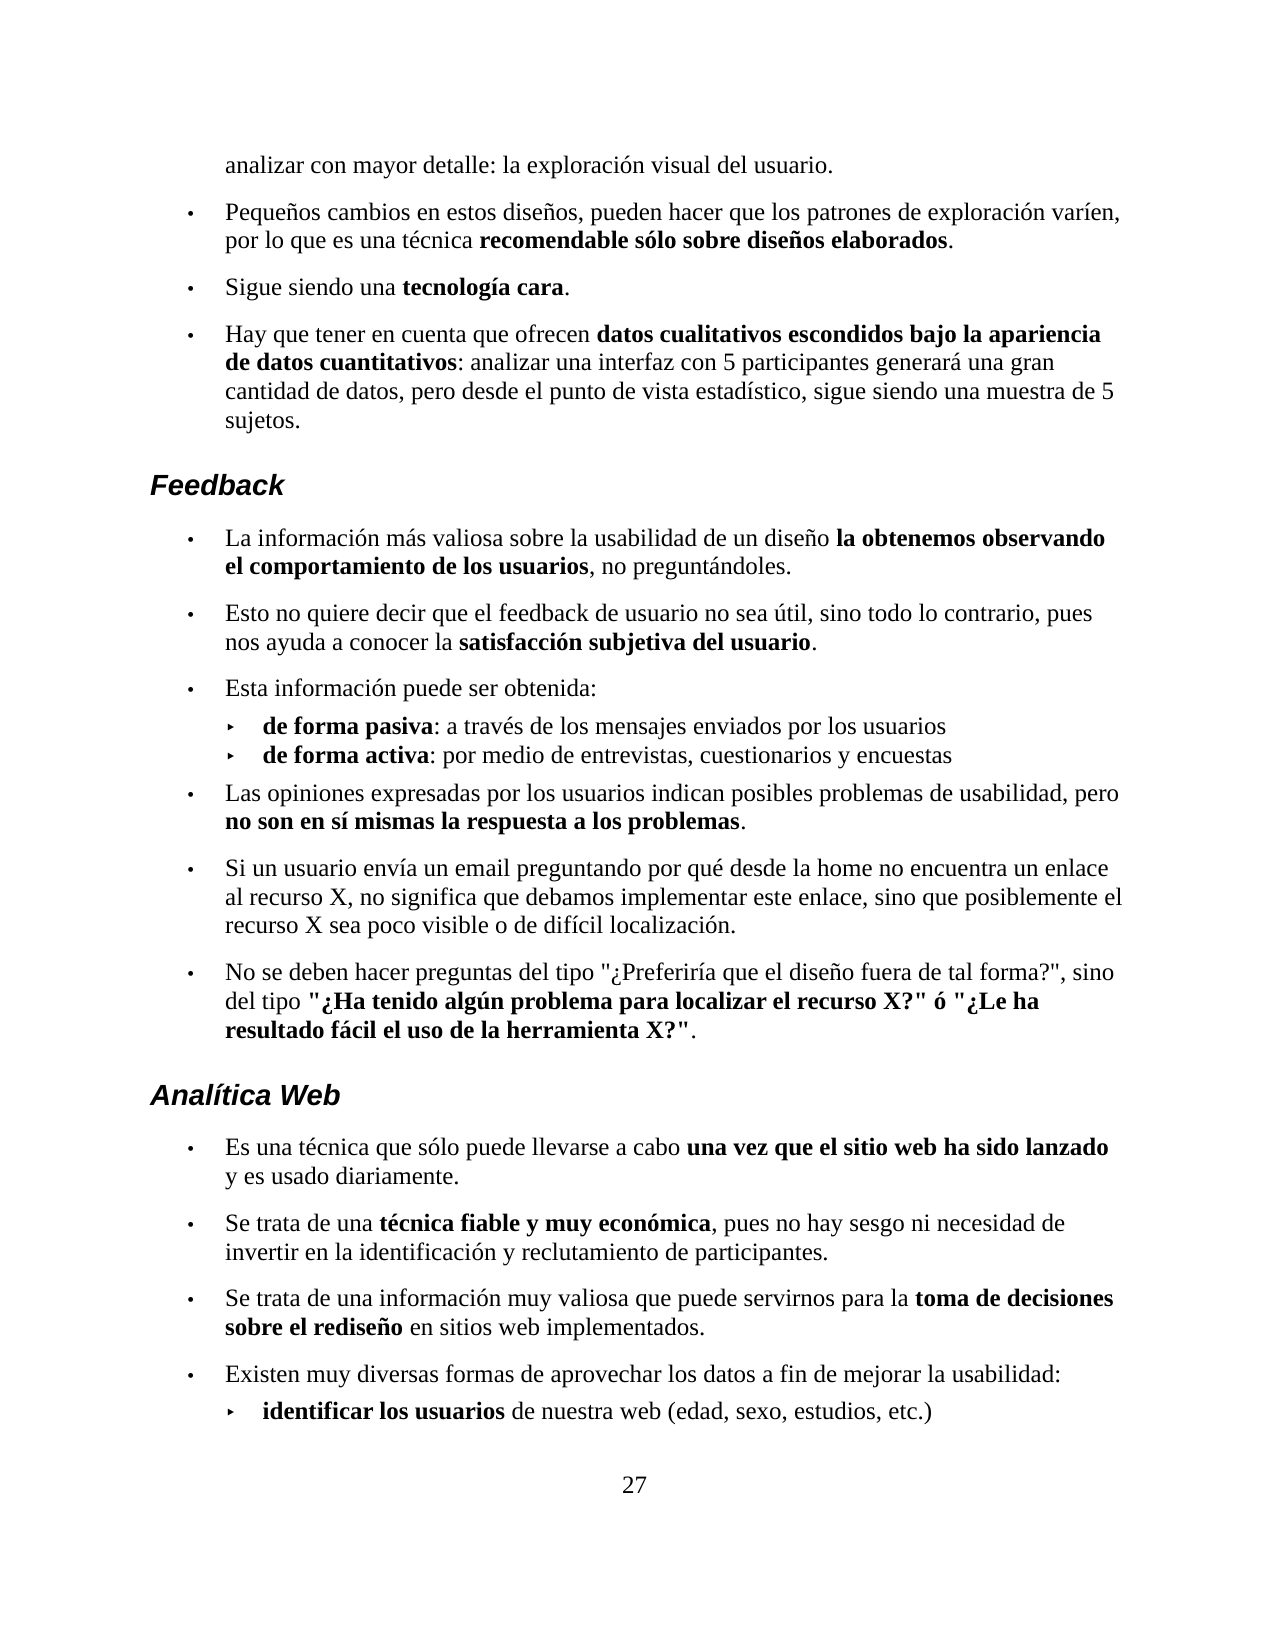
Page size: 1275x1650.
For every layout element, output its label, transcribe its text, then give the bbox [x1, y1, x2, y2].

list Pequeños cambios en estos diseños, pueden hacer que los patrones de exploración varíen, por lo que es una técnica recomendable sólo sobre diseños elaborados. [187, 197, 1125, 254]
list No se deben hacer preguntas del tipo "¿Preferiría que el diseño fuera de tal forma?", sino del tipo "¿Ha tenido algún problema para localizar el recurso X?" ó "¿Le ha resultado fácil el uso de la herramienta X?". [187, 957, 1125, 1043]
list Hay que tener en cuenta que ofrecen datos cualitativos escondidos bajo la apariencia de datos cuantitativos: analizar una interfaz con 5 participantes generará una gran cantidad de datos, pero desde el punto de vista estadístico, sigue siendo una muestra de 5 sujetos. [187, 319, 1125, 434]
list Se trata de una técnica fiable y muy económica, pues no hay sesgo ni necesidad de invertir en la identificación y reclutamiento de participantes. [187, 1208, 1125, 1265]
list analizar con mayor detalle: la exploración visual del usuario. [187, 150, 1125, 179]
list de forma activa: por medio de entrevistas, cuestionarios y encuestas [225, 740, 1125, 769]
list Esta información puede ser obtenida: [187, 673, 1125, 702]
list Si un usuario envía un email preguntando por qué desde la home no encuentra un enlace al recurso X, no significa que debamos implementar este enlace, sino que posiblemente el recurso X sea poco visible o de difícil localización. [187, 853, 1125, 939]
list Las opiniones expresadas por los usuarios indican posibles problemas de usabilidad, pero no son en sí mismas la respuesta a los problemas. [187, 778, 1125, 835]
subtitle Analítica Web [150, 1077, 1125, 1111]
list de forma pasiva: a través de los mensajes enviados por los usuarios [225, 711, 1125, 740]
list Es una técnica que sólo puede llevarse a cabo una vez que el sitio web ha sido lanzado y es usado diariamente. [187, 1132, 1125, 1190]
list La información más valiosa sobre la usabilidad de un diseño la obtenemos observando el comportamiento de los usuarios, no preguntándoles. [187, 523, 1125, 580]
subtitle Feedback [150, 468, 1125, 501]
list Existen muy diversas formas de aprovechar los datos a fin de mejorar la usabilidad: [187, 1359, 1125, 1387]
list Esto no quiere decir que el feedback de usuario no sea útil, sino todo lo contrario, pues nos ayuda a conocer la satisfacción subjetiva del usuario. [187, 598, 1125, 656]
list Se trata de una información muy valiosa que puede servirnos para la toma de decisiones sobre el rediseño en sitios web implementados. [187, 1283, 1125, 1341]
list identificar los usuarios de nuestra web (edad, sexo, estudios, etc.) [225, 1396, 1125, 1425]
list Sigue siendo una tecnología cara. [187, 272, 1125, 301]
